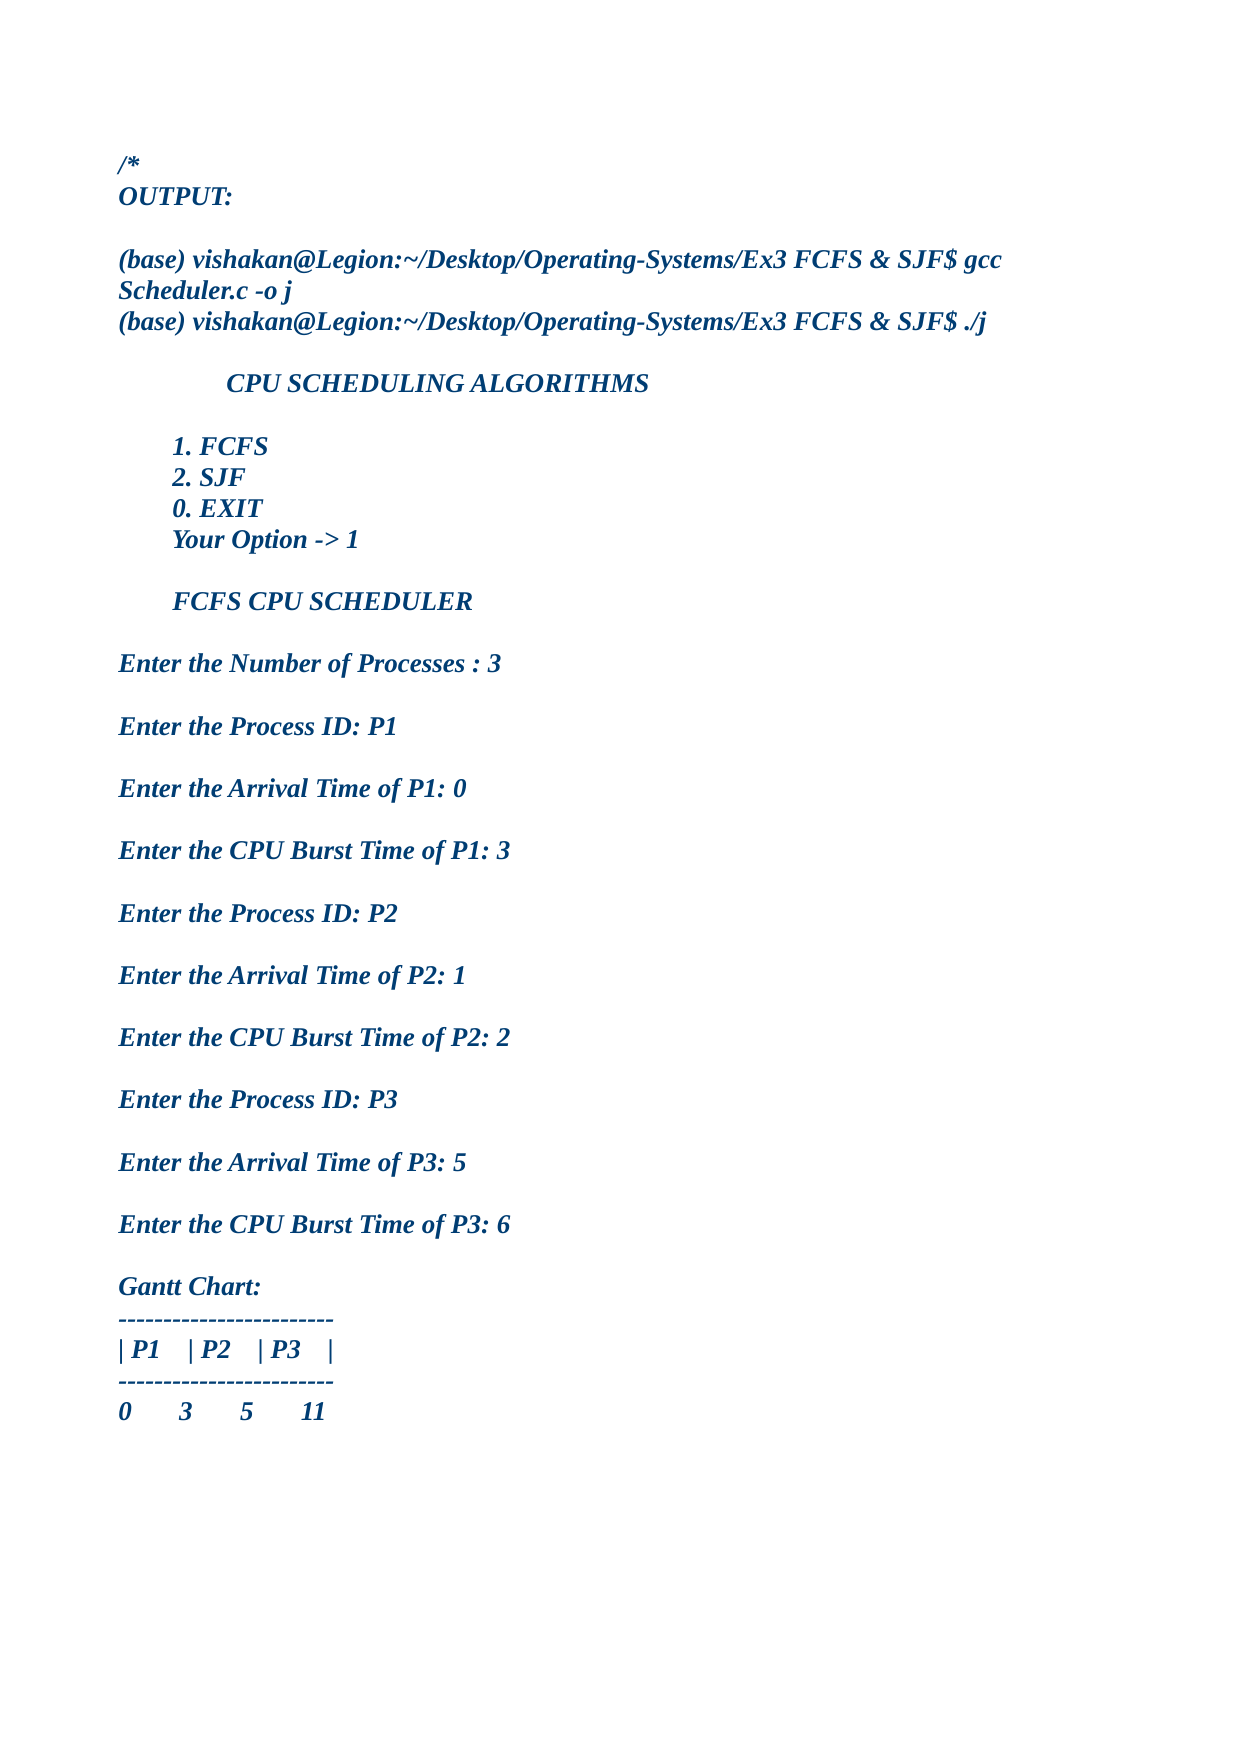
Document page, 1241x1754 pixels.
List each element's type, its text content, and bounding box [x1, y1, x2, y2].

text 0 3 5 11 [118, 1395, 1122, 1426]
text | P1 | P2 | P3 | [118, 1333, 1122, 1364]
text Enter the Arrival Time of P2: 1 [118, 959, 1122, 990]
text CPU SCHEDULING ALGORITHMS [118, 367, 1122, 398]
text ------------------------ [118, 1302, 1122, 1333]
text Enter the CPU Burst Time of P3: 6 [118, 1208, 1122, 1239]
text Gantt Chart: [118, 1271, 1122, 1302]
text Enter the Process ID: P1 [118, 710, 1122, 741]
text 2. SJF [118, 461, 1122, 492]
text Enter the Arrival Time of P1: 0 [118, 772, 1122, 803]
text Your Option -> 1 [118, 523, 1122, 554]
text Enter the Arrival Time of P3: 5 [118, 1146, 1122, 1177]
text (base) vishakan@Legion:~/Desktop/Operating-Systems/Ex3 FCFS & SJF$ ./j [118, 305, 1122, 336]
text Enter the Process ID: P3 [118, 1084, 1122, 1115]
text 1. FCFS [118, 429, 1122, 461]
text FCFS CPU SCHEDULER [118, 585, 1122, 616]
text /* [118, 149, 1122, 180]
text (base) vishakan@Legion:~/Desktop/Operating-Systems/Ex3 FCFS & SJF$ gcc Scheduler.c -o j [118, 243, 1122, 305]
text Enter the CPU Burst Time of P1: 3 [118, 834, 1122, 866]
text Enter the Process ID: P2 [118, 897, 1122, 928]
text Enter the CPU Burst Time of P2: 2 [118, 1021, 1122, 1052]
text ------------------------ [118, 1364, 1122, 1395]
text Enter the Number of Processes : 3 [118, 648, 1122, 679]
text 0. EXIT [118, 492, 1122, 523]
text OUTPUT: [118, 180, 1122, 212]
